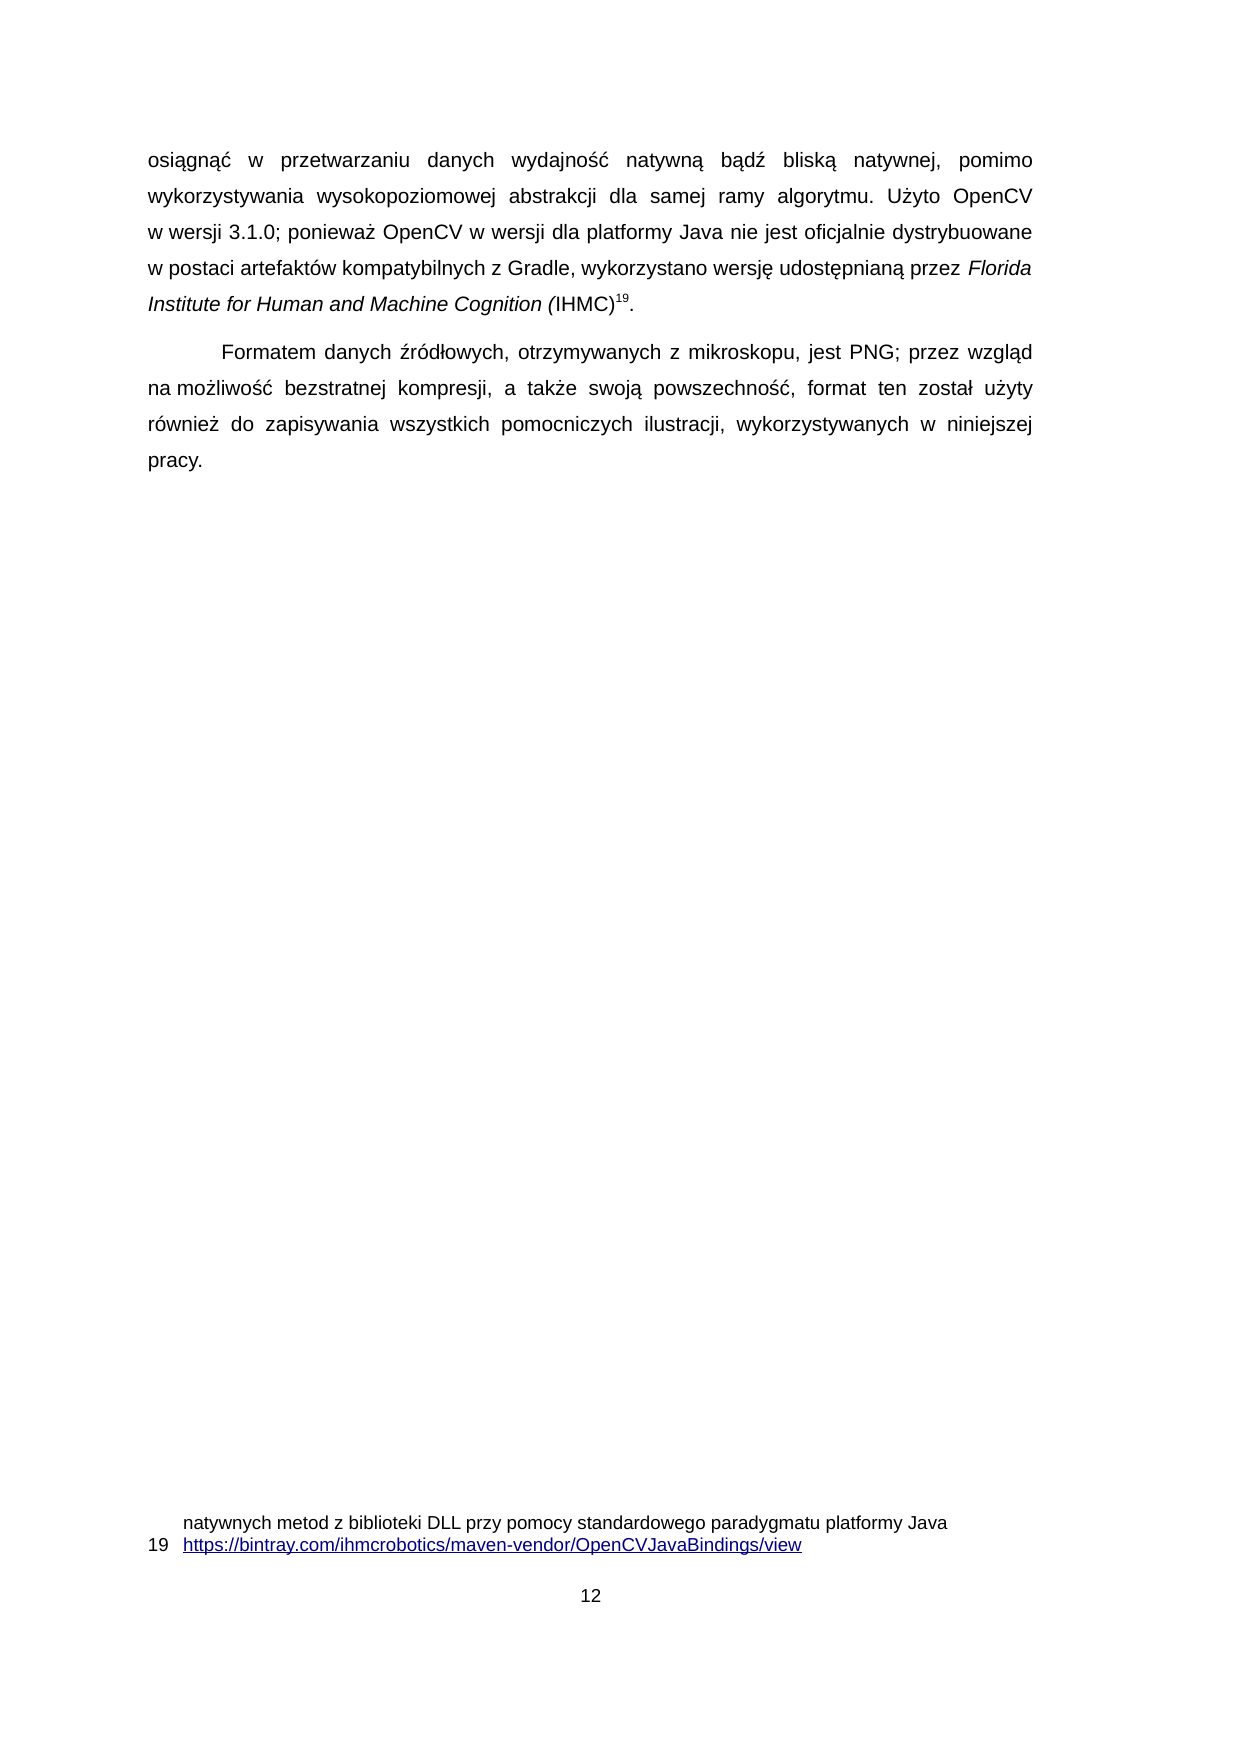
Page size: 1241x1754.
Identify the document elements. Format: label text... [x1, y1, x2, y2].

text https://bintray.com/ihmcrobotics/maven-vendor/OpenCVJavaBindings/view [148, 1533, 1033, 1555]
text osiągnąć w przetwarzaniu danych wydajność natywną bądź bliską natywnej, pomimo wykorzystywania wysokopoziomowej abstrakcji dla samej ramy algorytmu. Użyto OpenCV w wersji 3.1.0; ponieważ OpenCV w wersji dla platformy Java nie jest oficjalnie dystrybuowane w postaci artefaktów kompatybilnych z Gradle, wykorzystano wersję udostępnianą przez Florida Institute for Human and Machine Cognition (IHMC). [148, 148, 1033, 315]
text Formatem danych źródłowych, otrzymywanych z mikroskopu, jest PNG; przez wzgląd na możliwość bezstratnej kompresji, a także swoją powszechność, format ten został użyty również do zapisywania wszystkich pomocniczych ilustracji, wykorzystywanych w niniejszej pracy. [148, 340, 1033, 472]
text natywnych metod z biblioteki DLL przy pomocy standardowego paradygmatu platformy Java [148, 1512, 1033, 1533]
